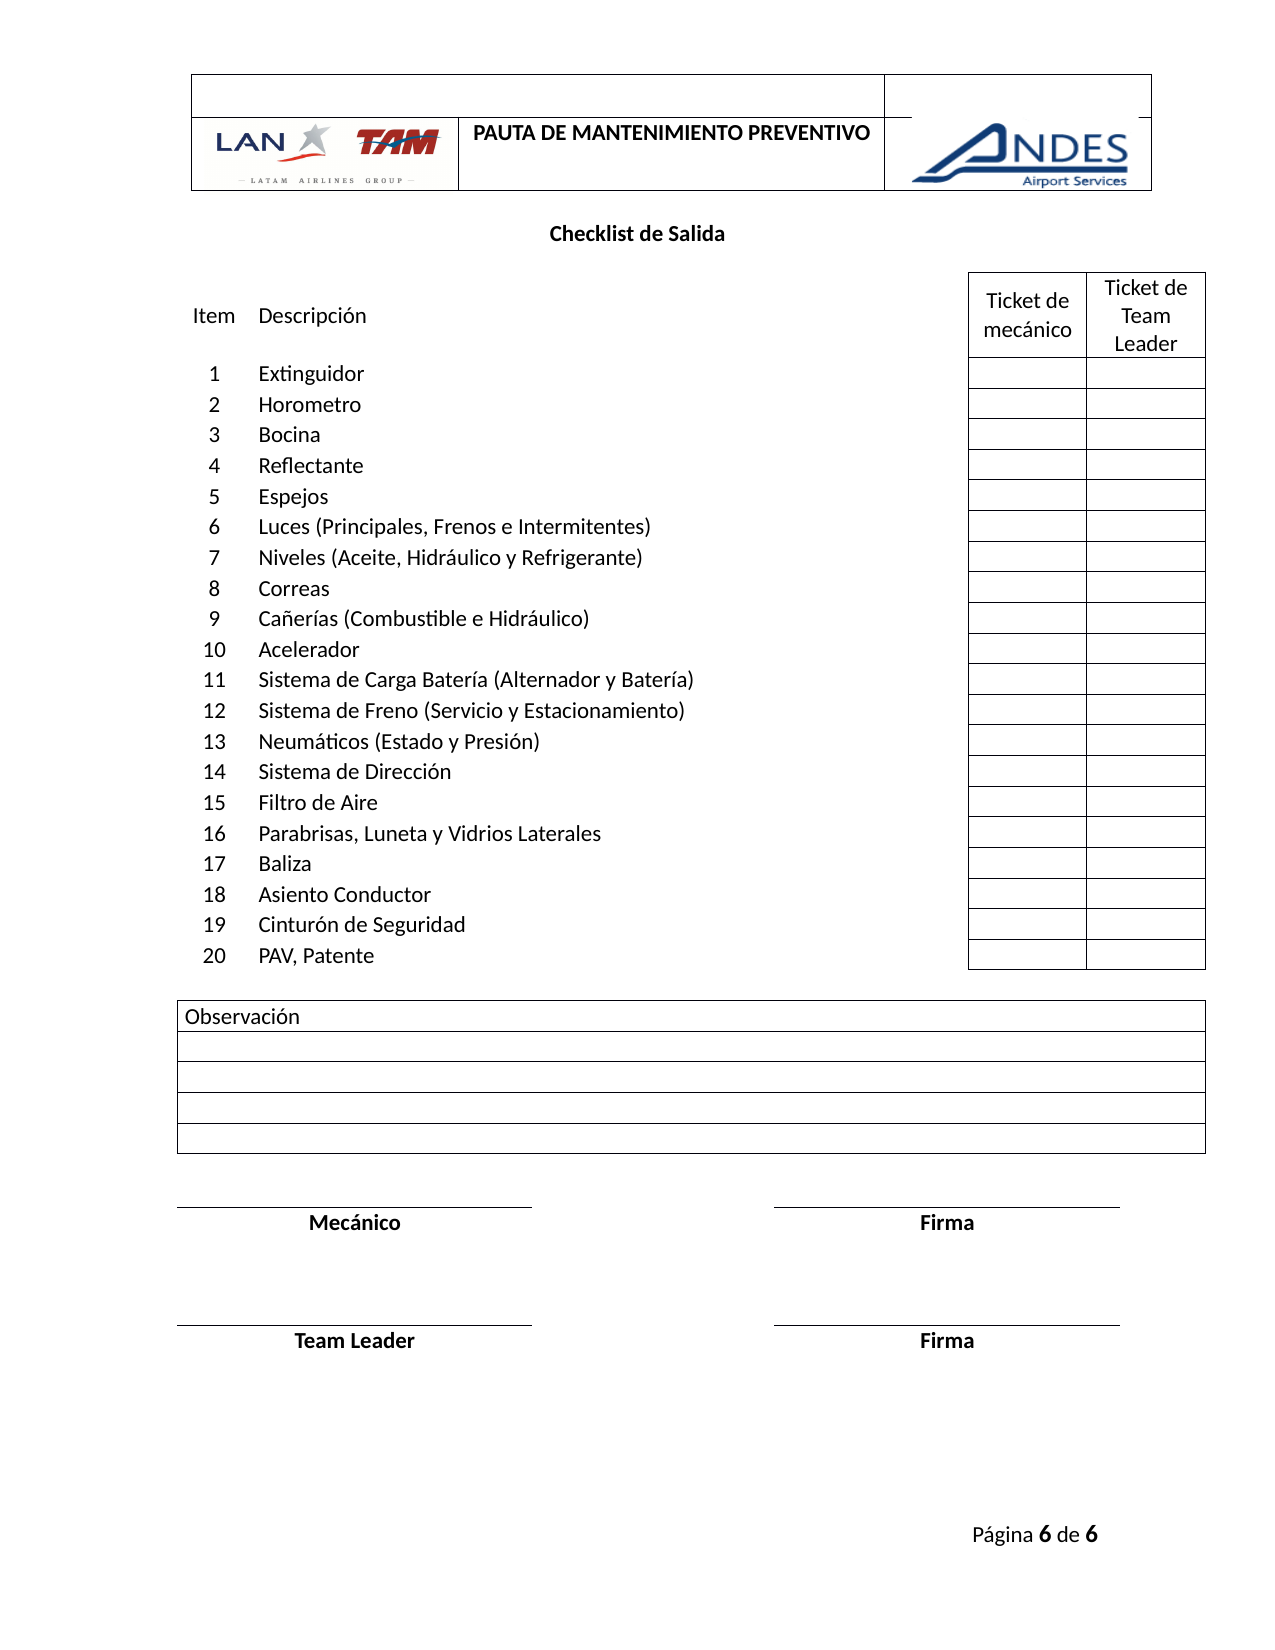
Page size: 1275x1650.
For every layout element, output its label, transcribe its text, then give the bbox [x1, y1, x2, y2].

table_cell [1087, 787, 1205, 816]
table_cell Bocina [251, 418, 968, 449]
table_cell 5 [177, 479, 251, 510]
table_cell 3 [177, 418, 251, 449]
table_cell [969, 879, 1086, 908]
table_cell Asiento Conductor [251, 878, 968, 908]
table_cell Espejos [251, 479, 968, 510]
picture [911, 117, 1139, 190]
table_cell 7 [177, 541, 251, 571]
table_cell [649, 1236, 774, 1325]
table_cell 12 [177, 694, 251, 724]
table_cell Filtro de Aire [251, 786, 968, 816]
table_header Ticket de mecánico [969, 273, 1086, 357]
table_cell 13 [177, 724, 251, 755]
table_cell [649, 1325, 774, 1354]
table_cell Cañerías (Combustible e Hidráulico) [251, 602, 968, 632]
picture [204, 118, 454, 190]
table_cell [1087, 542, 1205, 571]
table_cell [1087, 450, 1205, 479]
table_cell 8 [177, 571, 251, 602]
table_header Item [177, 272, 251, 357]
table_cell [969, 848, 1086, 877]
table_cell Niveles (Aceite, Hidráulico y Refrigerante) [251, 541, 968, 571]
table_cell 9 [177, 602, 251, 632]
table_cell Sistema de Carga Batería (Alternador y Batería) [251, 663, 968, 694]
table_cell [1087, 419, 1205, 449]
table_cell [178, 1124, 1205, 1153]
table_cell [969, 419, 1086, 449]
table_cell Extinguidor [251, 357, 968, 387]
table_cell Firma [774, 1326, 1120, 1354]
table_cell [969, 603, 1086, 632]
table_cell Observación [178, 1001, 1205, 1031]
table_cell [1087, 848, 1205, 877]
table_cell 1 [177, 357, 251, 387]
table_header Ticket de Team Leader [1087, 273, 1205, 357]
table_cell Reflectante [251, 449, 968, 479]
table_cell [177, 969, 1205, 1000]
table_cell [1087, 634, 1205, 663]
table_cell [969, 480, 1086, 510]
table_cell 16 [177, 816, 251, 847]
table_cell [1087, 756, 1205, 786]
table_cell [1087, 879, 1205, 908]
table_cell [969, 634, 1086, 663]
table_cell [1087, 725, 1205, 755]
table_cell [532, 1325, 649, 1354]
table_cell 4 [177, 449, 251, 479]
table_cell [969, 389, 1086, 418]
table_cell [969, 511, 1086, 541]
table_cell [969, 450, 1086, 479]
table_cell [1087, 389, 1205, 418]
table_cell Correas [251, 571, 968, 602]
table_cell 17 [177, 847, 251, 877]
table_cell [969, 940, 1086, 969]
table_cell [177, 1236, 532, 1325]
table_cell Horometro [251, 388, 968, 418]
table_cell 14 [177, 755, 251, 786]
table_cell [1087, 940, 1205, 969]
table_cell 19 [177, 908, 251, 939]
table_header Firma [774, 1208, 1120, 1236]
table_cell [774, 1236, 1120, 1325]
table_cell PAV, Patente [251, 939, 968, 969]
table_cell [532, 1236, 649, 1325]
table_cell [969, 756, 1086, 786]
table_cell [1087, 695, 1205, 724]
table_cell 11 [177, 663, 251, 694]
table_cell 20 [177, 939, 251, 969]
table_cell [178, 1093, 1205, 1122]
table_cell [969, 817, 1086, 847]
table_cell Sistema de Freno (Servicio y Estacionamiento) [251, 694, 968, 724]
table_cell Cinturón de Seguridad [251, 908, 968, 939]
table_cell 15 [177, 786, 251, 816]
table_header [649, 1207, 774, 1236]
table_cell [178, 1062, 1205, 1092]
table_cell [1087, 603, 1205, 632]
table_cell [969, 572, 1086, 602]
table_header [532, 1207, 649, 1236]
table_cell [969, 358, 1086, 387]
table_cell [1087, 909, 1205, 939]
table_cell [1087, 511, 1205, 541]
table_cell [969, 909, 1086, 939]
table_cell [969, 695, 1086, 724]
table_header Descripción [251, 272, 968, 357]
table_cell [969, 725, 1086, 755]
table_cell [969, 664, 1086, 694]
table_cell [1087, 358, 1205, 387]
table_cell [969, 787, 1086, 816]
table_cell [1087, 817, 1205, 847]
table_cell [1087, 664, 1205, 694]
table_cell Parabrisas, Luneta y Vidrios Laterales [251, 816, 968, 847]
table_cell Acelerador [251, 633, 968, 663]
table_cell [1087, 572, 1205, 602]
table_cell Sistema de Dirección [251, 755, 968, 786]
picture [204, 191, 454, 195]
table_cell Baliza [251, 847, 968, 877]
text Checklist de Salida [177, 219, 1098, 247]
table_cell 6 [177, 510, 251, 541]
table_cell 18 [177, 878, 251, 908]
table_cell Team Leader [177, 1326, 532, 1354]
table_cell 2 [177, 388, 251, 418]
table_header Mecánico [177, 1208, 532, 1236]
table_cell [178, 1032, 1205, 1061]
table_cell Luces (Principales, Frenos e Intermitentes) [251, 510, 968, 541]
table_cell [969, 542, 1086, 571]
table_cell [1087, 480, 1205, 510]
table_cell 10 [177, 633, 251, 663]
table_cell Neumáticos (Estado y Presión) [251, 724, 968, 755]
